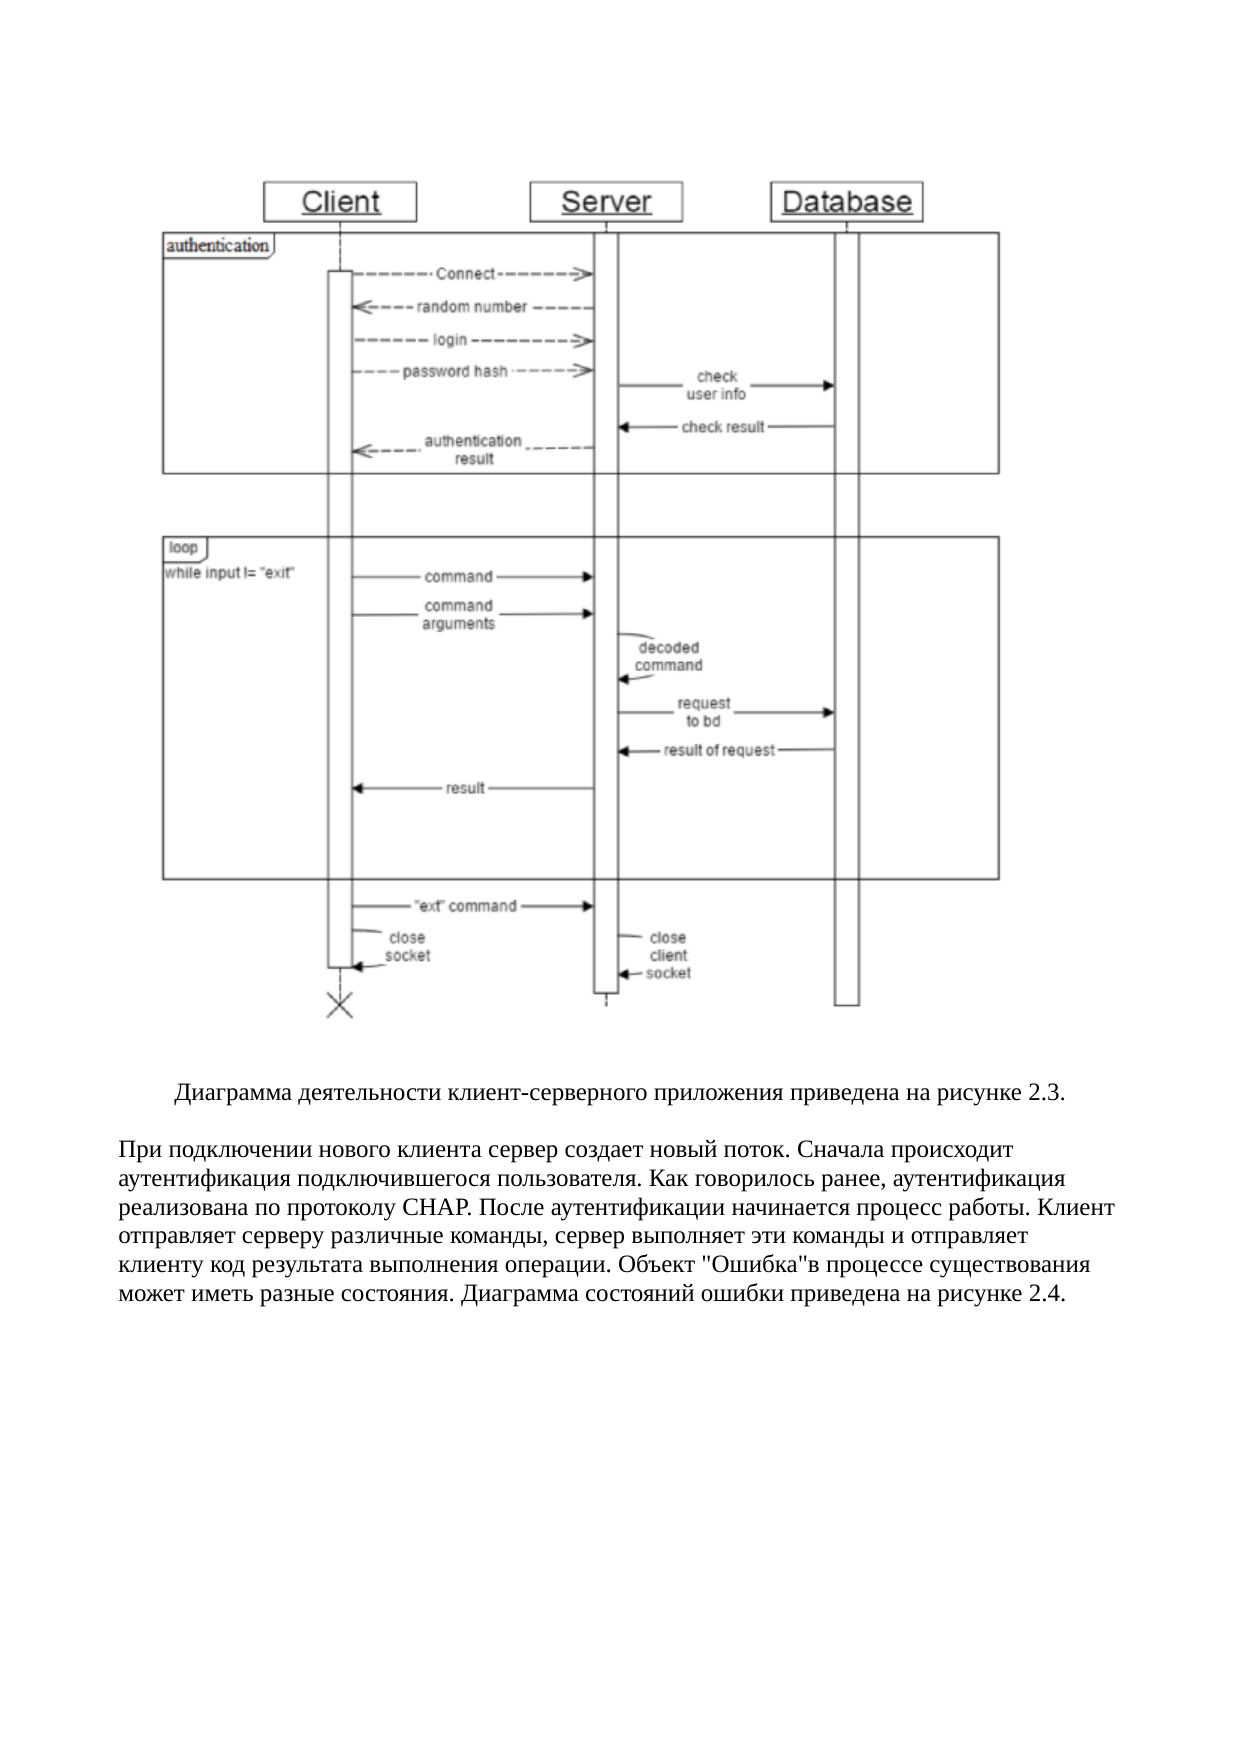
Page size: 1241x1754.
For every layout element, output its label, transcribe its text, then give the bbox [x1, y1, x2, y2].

text клиенту код результата выполнения операции. Объект "Ошибка"в процессе существования может иметь разные состояния. Диаграмма состояний ошибки приведена на рисунке 2.4. [118, 1249, 1122, 1307]
text Диаграмма деятельности клиент-серверного приложения приведена на рисунке 2.3. [118, 1077, 1122, 1106]
picture [118, 151, 1123, 1044]
text При подключении нового клиента сервер создает новый поток. Сначала происходит аутентификация подключившегося пользователя. Как говорилось ранее, аутентификация реализована по протоколу CHAP. После аутентификации начинается процесс работы. Клиент отправляет серверу различные команды, сервер выполняет эти команды и отправляет [118, 1134, 1122, 1249]
